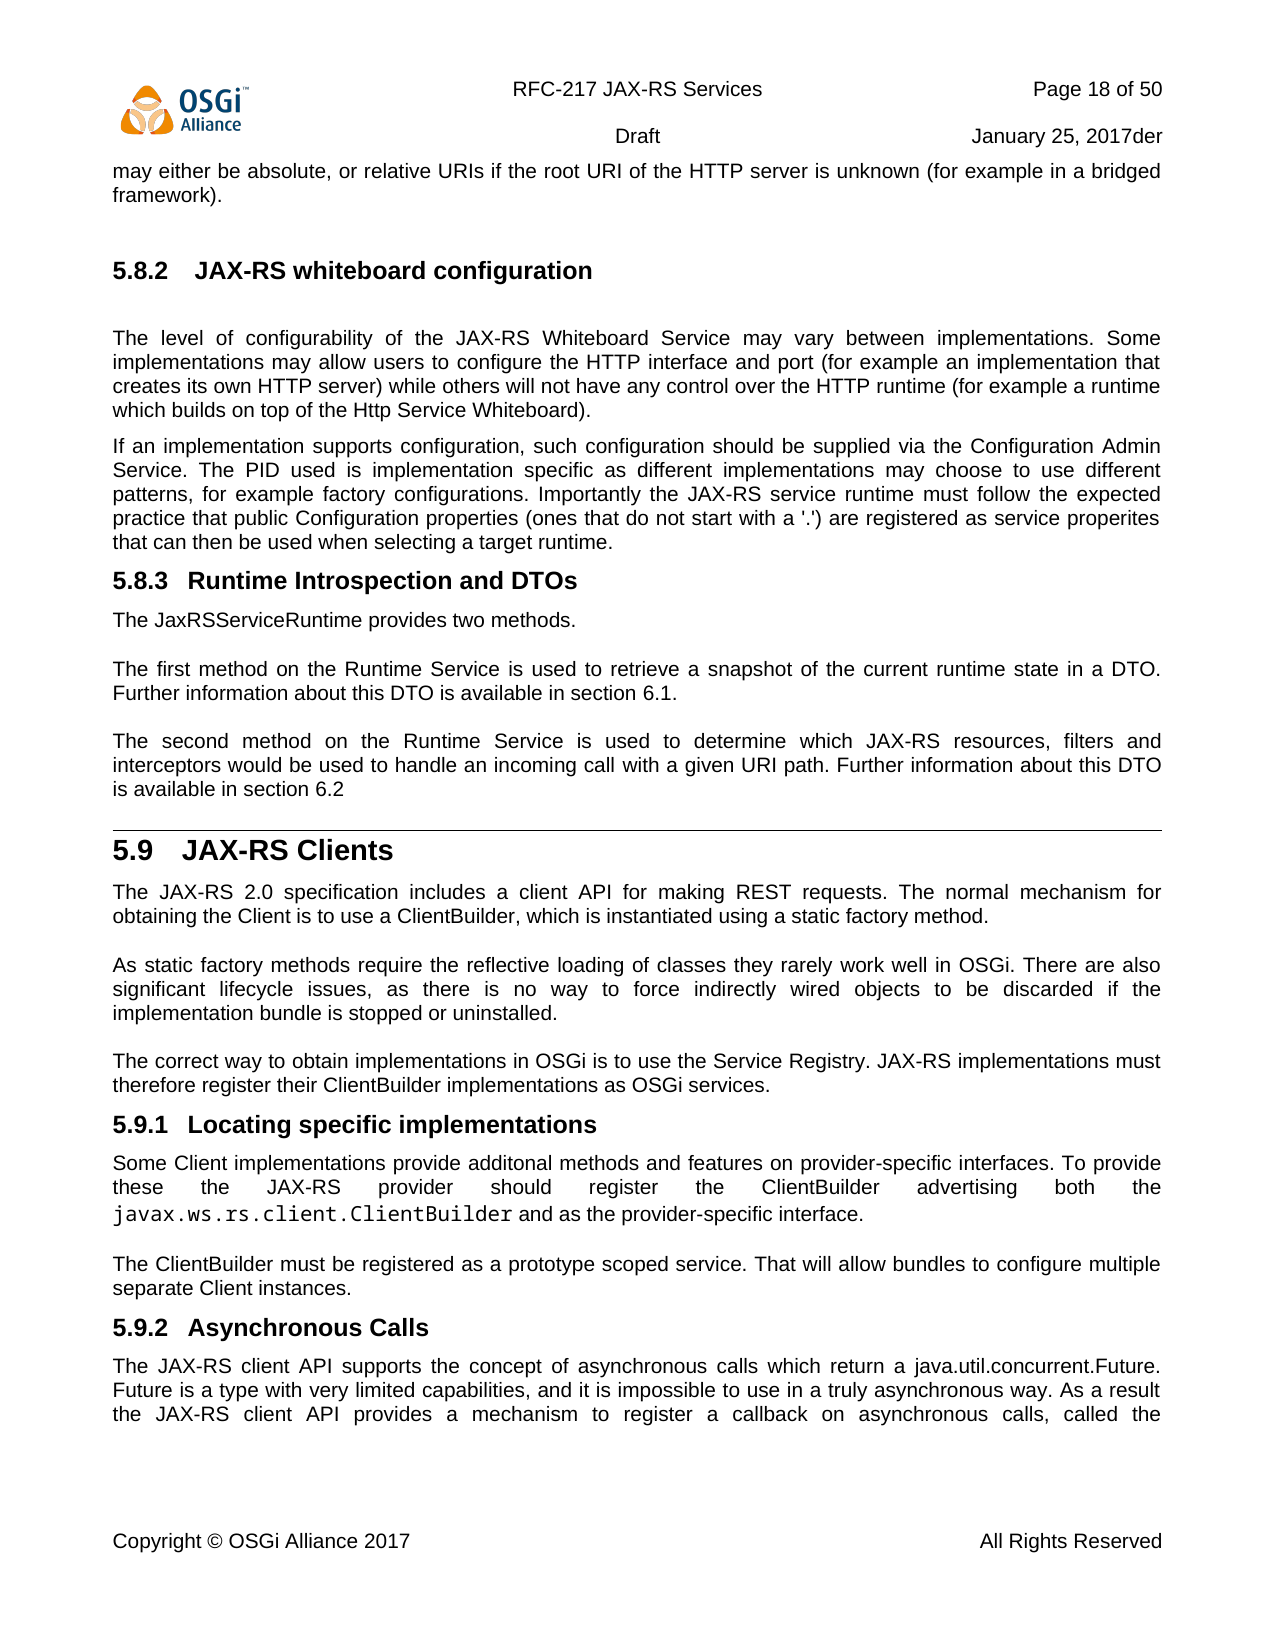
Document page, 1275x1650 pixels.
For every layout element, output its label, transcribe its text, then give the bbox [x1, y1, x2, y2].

subtitle Asynchronous Calls [112, 1313, 1162, 1341]
text If an implementation supports configuration, such configuration should be supplied via the Configuration Admin Service. The PID used is implementation specific as different implementations may choose to use different patterns, for example factory configurations. Importantly the JAX-RS service runtime must follow the expected practice that public Configuration properties (ones that do not start with a '.') are registered as service properites that can then be used when selecting a target runtime. [112, 434, 1162, 554]
subtitle Locating specific implementations [112, 1110, 1162, 1138]
text The ClientBuilder must be registered as a prototype scoped service. That will allow bundles to configure multiple separate Client instances. [112, 1252, 1162, 1300]
text As static factory methods require the reflective loading of classes they rarely work well in OSGi. There are also significant lifecycle issues, as there is no way to force indirectly wired objects to be discarded if the implementation bundle is stopped or uninstalled. [112, 952, 1162, 1024]
text may either be absolute, or relative URIs if the root URI of the HTTP server is unknown (for example in a bridged framework). [112, 159, 1162, 207]
subtitle JAX-RS whiteboard configuration [112, 256, 1162, 284]
subtitle Runtime Introspection and DTOs [112, 566, 1162, 595]
text The level of configurability of the JAX-RS Whiteboard Service may vary between implementations. Some implementations may allow users to configure the HTTP interface and port (for example an implementation that creates its own HTTP server) while others will not have any control over the HTTP runtime (for example a runtime which builds on top of the Http Service Whiteboard). [112, 326, 1162, 421]
text The first method on the Runtime Service is used to retrieve a snapshot of the current runtime state in a DTO. Further information about this DTO is available in section 6.1. [112, 656, 1162, 704]
text The correct way to obtain implementations in OSGi is to use the Service Registry. JAX-RS implementations must therefore register their ClientBuilder implementations as OSGi services. [112, 1049, 1162, 1097]
text The JAX-RS 2.0 specification includes a client API for making REST requests. The normal mechanism for obtaining the Client is to use a ClientBuilder, which is instantiated using a static factory method. [112, 879, 1162, 927]
text The JaxRSServiceRuntime provides two methods. [112, 607, 1162, 631]
subtitle JAX-RS Clients [112, 831, 1162, 867]
text Some Client implementations provide additonal methods and features on provider-specific interfaces. To provide these the JAX-RS provider should register the ClientBuilder advertising both the javax.ws.rs.client.ClientBuilder and as the provider-specific interface. [112, 1151, 1162, 1227]
text The second method on the Runtime Service is used to determine which JAX-RS resources, filters and interceptors would be used to handle an incoming call with a given URI path. Further information about this DTO is available in section 6.2 [112, 729, 1162, 801]
picture [113, 78, 257, 142]
text The JAX-RS client API supports the concept of asynchronous calls which return a java.util.concurrent.Future. Future is a type with very limited capabilities, and it is impossible to use in a truly asynchronous way. As a result the JAX-RS client API provides a mechanism to register a callback on asynchronous calls, called the [112, 1354, 1162, 1426]
